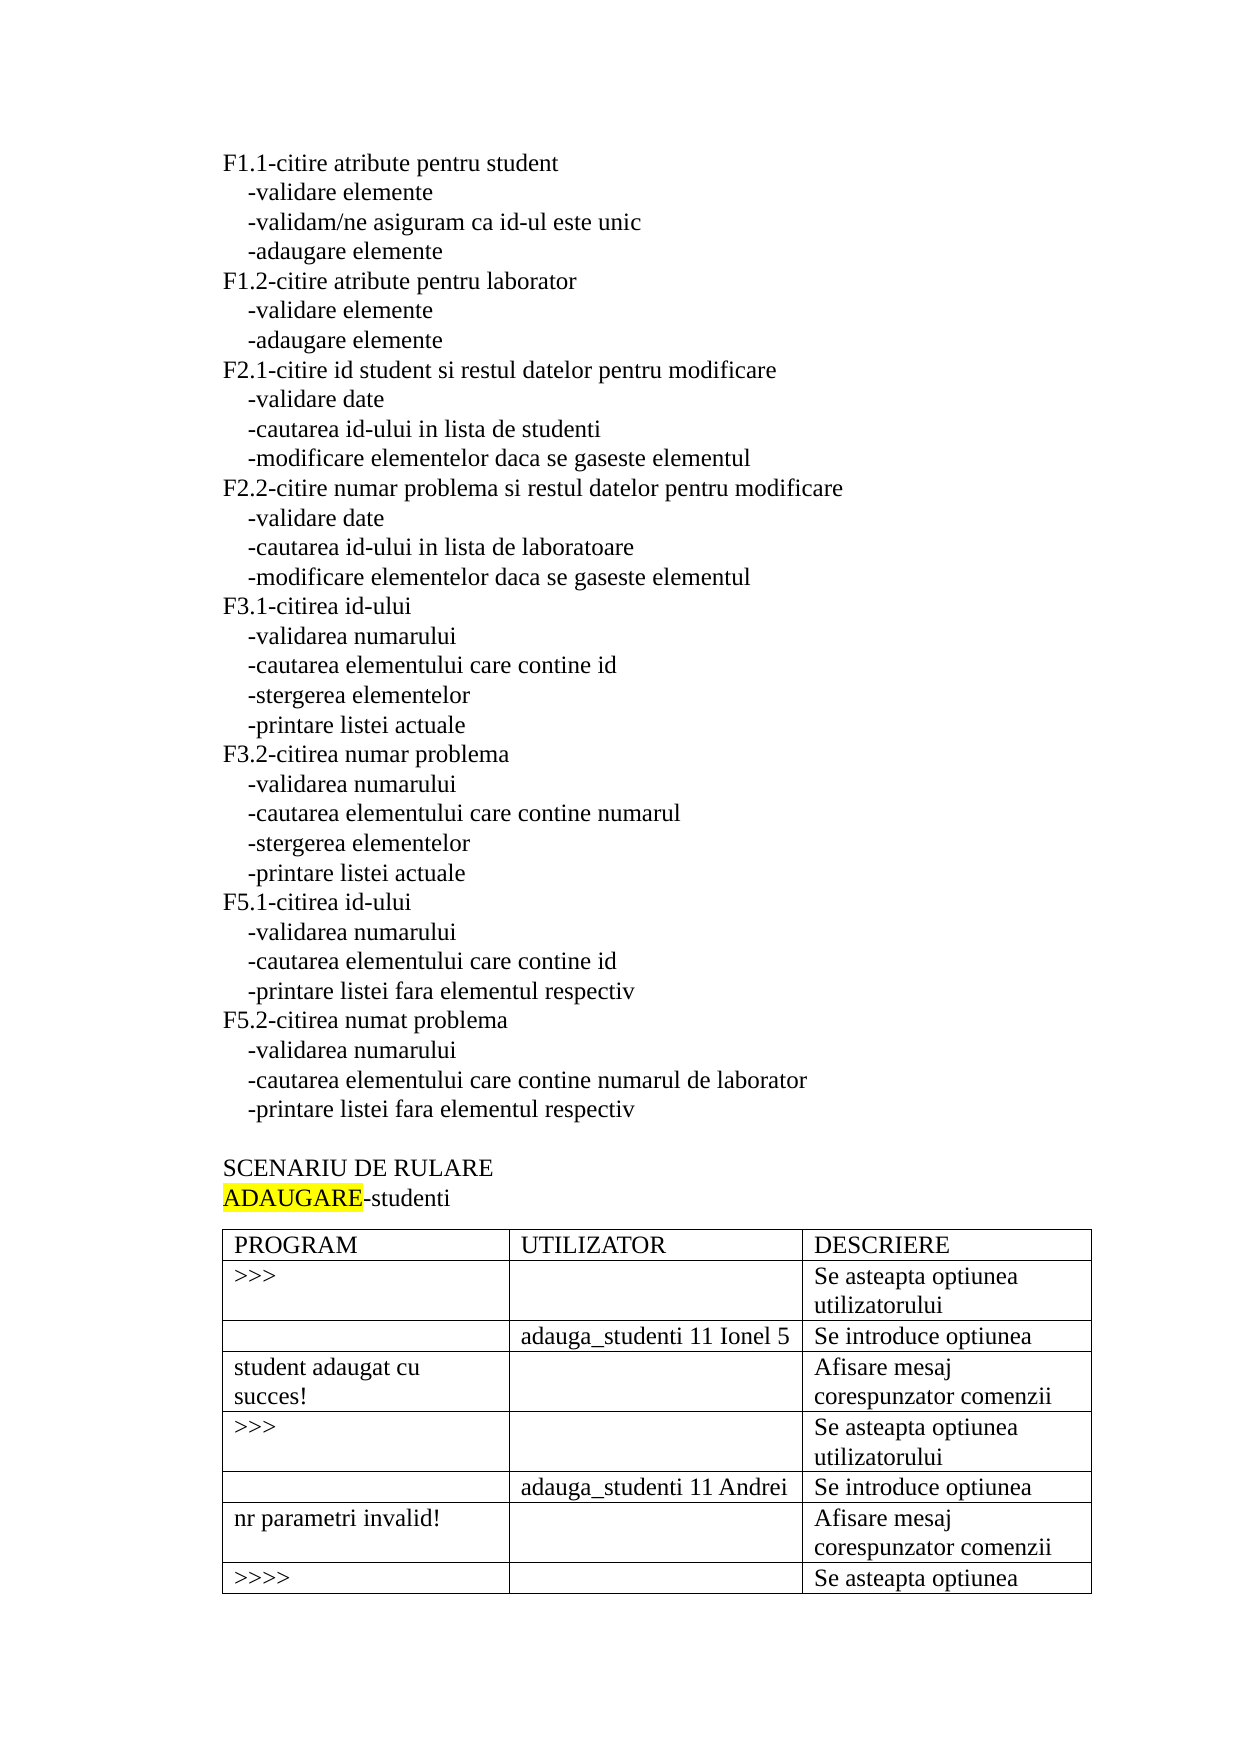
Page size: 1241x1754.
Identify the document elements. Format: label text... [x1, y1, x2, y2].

list -validarea numarului [223, 621, 1093, 650]
table_cell [223, 1472, 509, 1502]
list F3.1-citirea id-ului [223, 591, 1093, 620]
table_cell student adaugat cu succes! [223, 1352, 509, 1411]
table_cell >>> [223, 1412, 509, 1471]
list -validarea numarului [223, 769, 1093, 798]
table_cell [510, 1503, 802, 1562]
table_cell Se asteapta optiunea utilizatorului [803, 1261, 1091, 1320]
table_cell Afisare mesaj corespunzator comenzii [803, 1352, 1091, 1411]
list -cautarea elementului care contine id [223, 946, 1093, 975]
list F5.2-citirea numat problema [223, 1006, 1093, 1034]
table_cell Se introduce optiunea [803, 1472, 1091, 1502]
list F3.2-citirea numar problema [223, 739, 1093, 768]
list -modificare elementelor daca se gaseste elementul [223, 562, 1093, 591]
table_cell Se asteapta optiunea [803, 1563, 1091, 1593]
list -printare listei actuale [223, 858, 1093, 886]
list -validare elemente [223, 296, 1093, 324]
table_cell nr parametri invalid! [223, 1503, 509, 1562]
list F1.1-citire atribute pentru student [223, 148, 1093, 176]
list ADAUGARE-studenti [223, 1183, 1093, 1212]
list -cautarea elementului care contine numarul [223, 798, 1093, 827]
table_cell [510, 1412, 802, 1471]
table_header PROGRAM [223, 1230, 509, 1260]
list -printare listei fara elementul respectiv [223, 1094, 1093, 1123]
table_cell adauga_studenti 11 Ionel 5 [510, 1321, 802, 1351]
list -validarea numarului [223, 917, 1093, 946]
table_cell [510, 1352, 802, 1411]
table_cell [510, 1261, 802, 1320]
list F1.2-citire atribute pentru laborator [223, 266, 1093, 295]
list -stergerea elementelor [223, 828, 1093, 857]
list -printare listei actuale [223, 710, 1093, 738]
table_header DESCRIERE [803, 1230, 1091, 1260]
list -adaugare elemente [223, 236, 1093, 265]
list -validam/ne asiguram ca id-ul este unic [223, 207, 1093, 236]
table_cell Se asteapta optiunea utilizatorului [803, 1412, 1091, 1471]
list -cautarea id-ului in lista de studenti [223, 414, 1093, 443]
table_header UTILIZATOR [510, 1230, 802, 1260]
list F2.1-citire id student si restul datelor pentru modificare [223, 355, 1093, 383]
list -cautarea elementului care contine numarul de laborator [223, 1065, 1093, 1093]
table_cell >>> [223, 1261, 509, 1320]
list -cautarea id-ului in lista de laboratoare [223, 532, 1093, 561]
table_cell adauga_studenti 11 Andrei [510, 1472, 802, 1502]
table_cell [510, 1563, 802, 1593]
list -adaugare elemente [223, 325, 1093, 354]
list -validare date [223, 503, 1093, 531]
list F5.1-citirea id-ului [223, 887, 1093, 916]
table_cell >>>> [223, 1563, 509, 1593]
list SCENARIU DE RULARE [223, 1153, 1093, 1182]
list F2.2-citire numar problema si restul datelor pentru modificare [223, 473, 1093, 502]
list -printare listei fara elementul respectiv [223, 976, 1093, 1005]
list -stergerea elementelor [223, 680, 1093, 709]
list -validarea numarului [223, 1035, 1093, 1064]
table_cell Se introduce optiunea [803, 1321, 1091, 1351]
list -validare elemente [223, 177, 1093, 206]
table_cell Afisare mesaj corespunzator comenzii [803, 1503, 1091, 1562]
table_cell [223, 1321, 509, 1351]
list -cautarea elementului care contine id [223, 651, 1093, 679]
list -validare date [223, 384, 1093, 413]
list -modificare elementelor daca se gaseste elementul [223, 443, 1093, 472]
